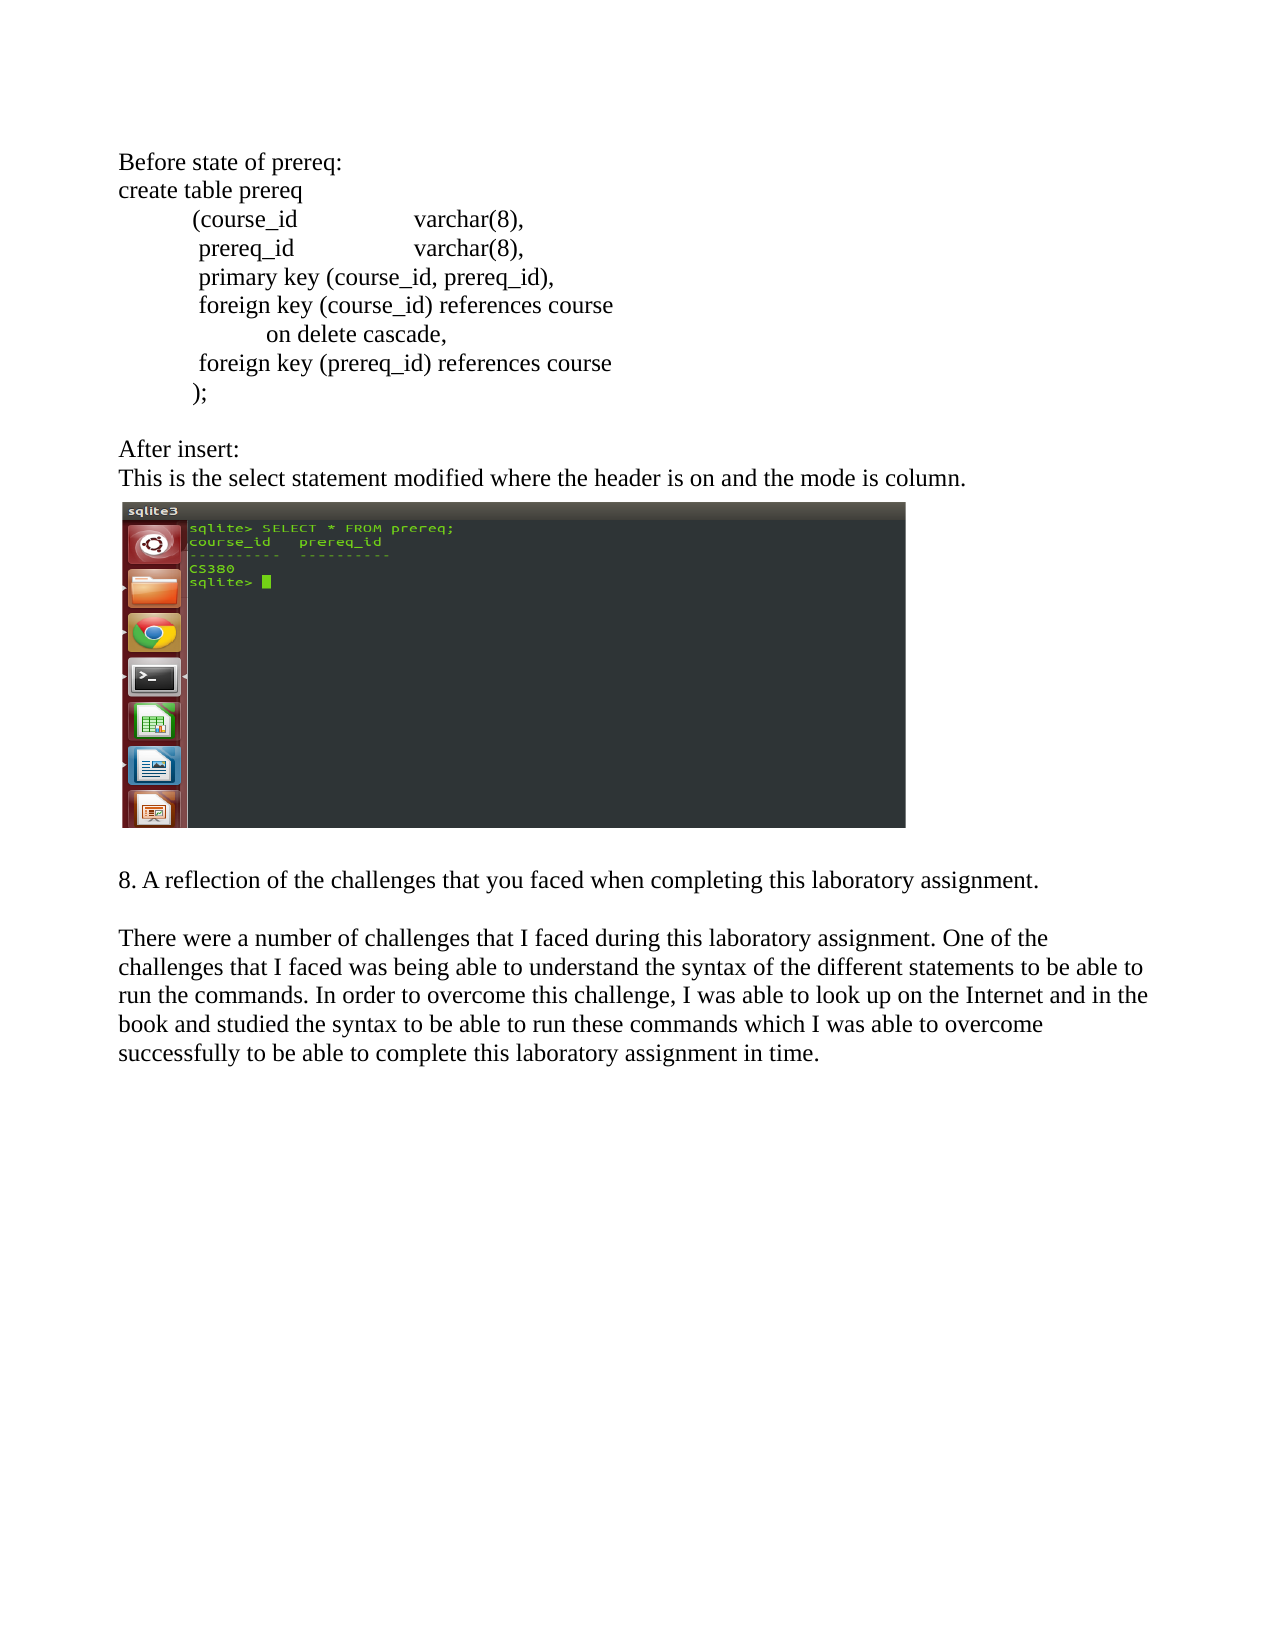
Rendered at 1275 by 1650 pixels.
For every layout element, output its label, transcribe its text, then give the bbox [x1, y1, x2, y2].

text Before state of prereq: [118, 147, 1157, 176]
text on delete cascade, [118, 319, 1157, 348]
text create table prereq [118, 176, 1157, 204]
text There were a number of challenges that I faced during this laboratory assignment. One of the challenges that I faced was being able to understand the syntax of the different statements to be able to run the commands. In order to overcome this challenge, I was able to look up on the Internet and in the book and studied the syntax to be able to run these commands which I was able to overcome successfully to be able to complete this laboratory assignment in time. [118, 923, 1157, 1067]
text primary key (course_id, prereq_id), [118, 262, 1157, 291]
text prereq_id varchar(8), [118, 233, 1157, 262]
text 8. A reflection of the challenges that you faced when completing this laboratory assignment. [118, 866, 1157, 894]
text This is the select statement modified where the header is on and the mode is column. [118, 463, 1157, 492]
text foreign key (course_id) references course [118, 291, 1157, 319]
text After insert: [118, 434, 1157, 463]
text (course_id varchar(8), [118, 204, 1157, 233]
text ); [118, 377, 1157, 406]
text foreign key (prereq_id) references course [118, 348, 1157, 377]
